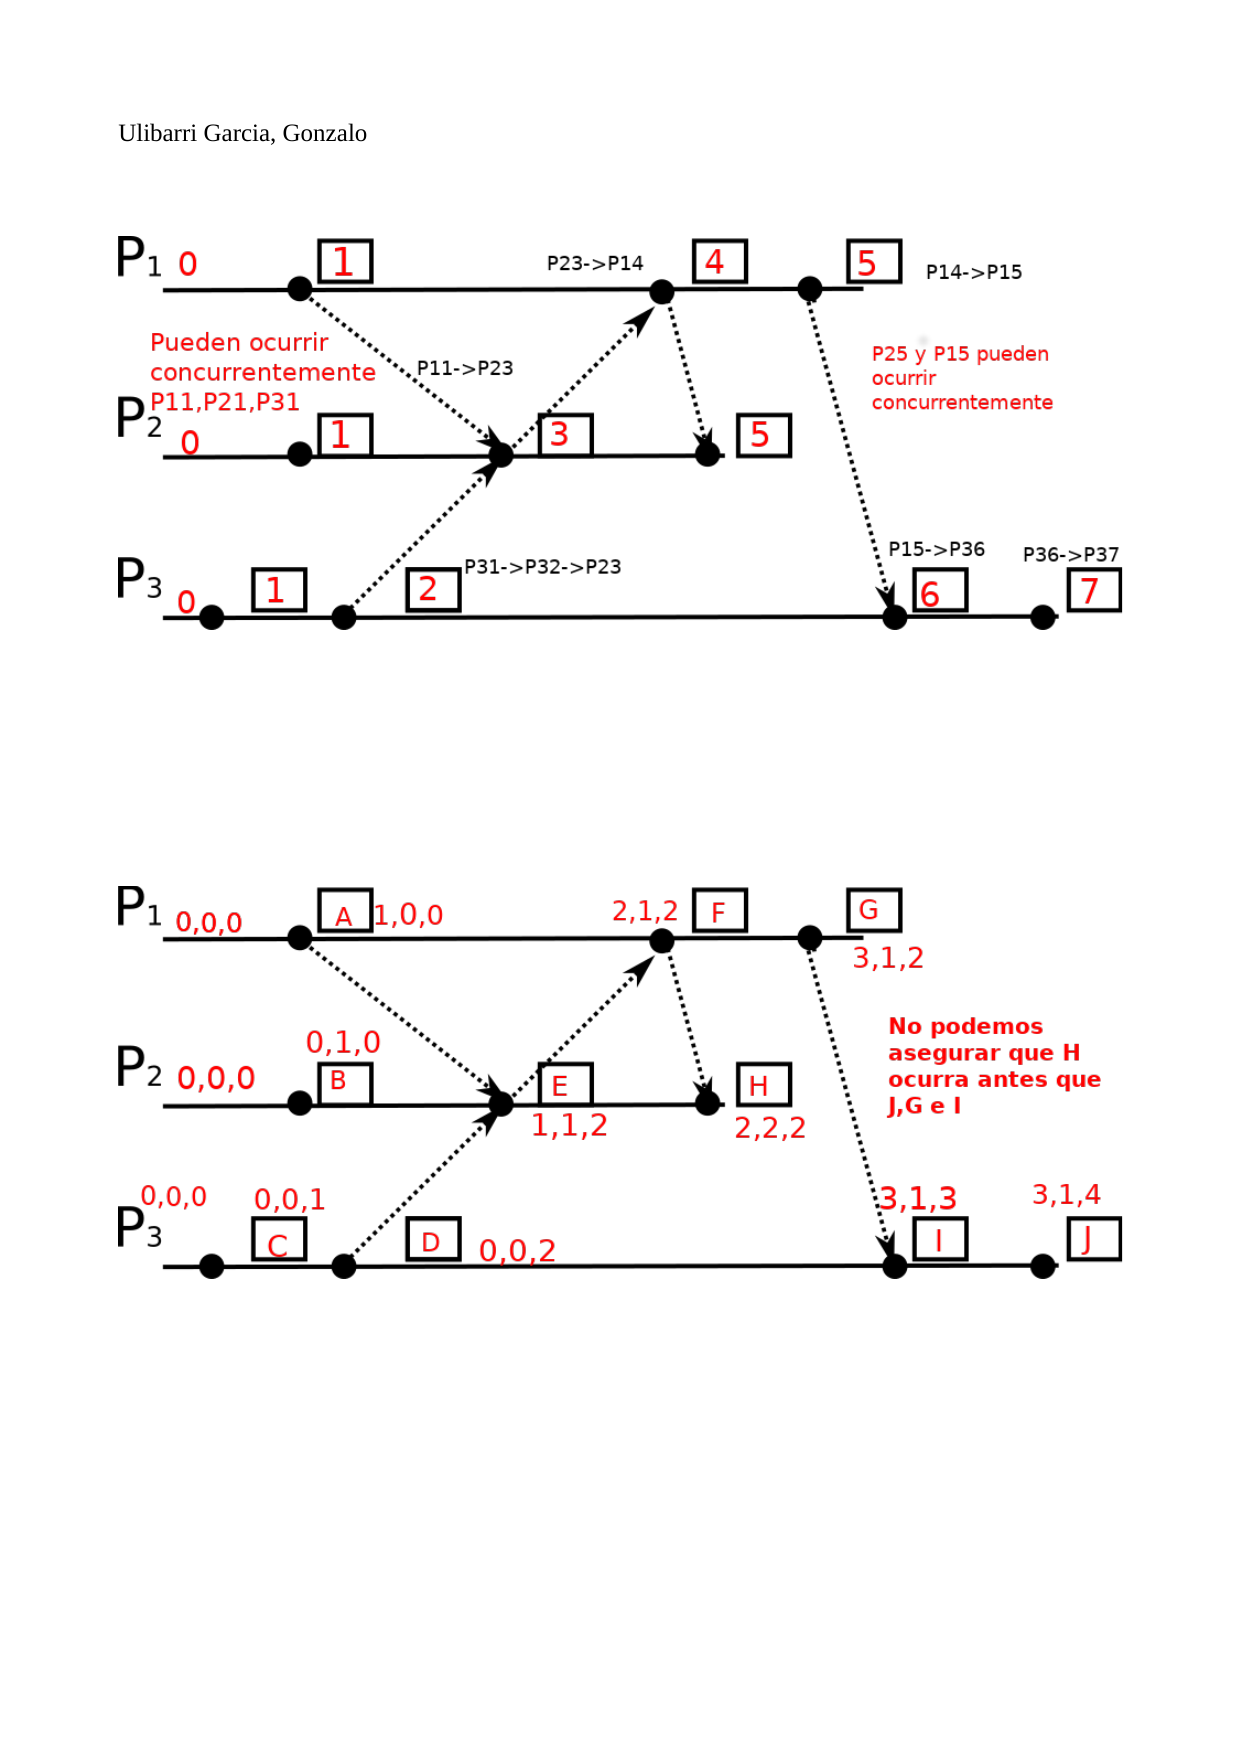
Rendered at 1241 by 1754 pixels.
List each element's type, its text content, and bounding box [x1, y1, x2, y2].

text Ulibarri Garcia, Gonzalo [118, 118, 1122, 147]
picture [118, 236, 1123, 630]
picture [118, 886, 1123, 1279]
